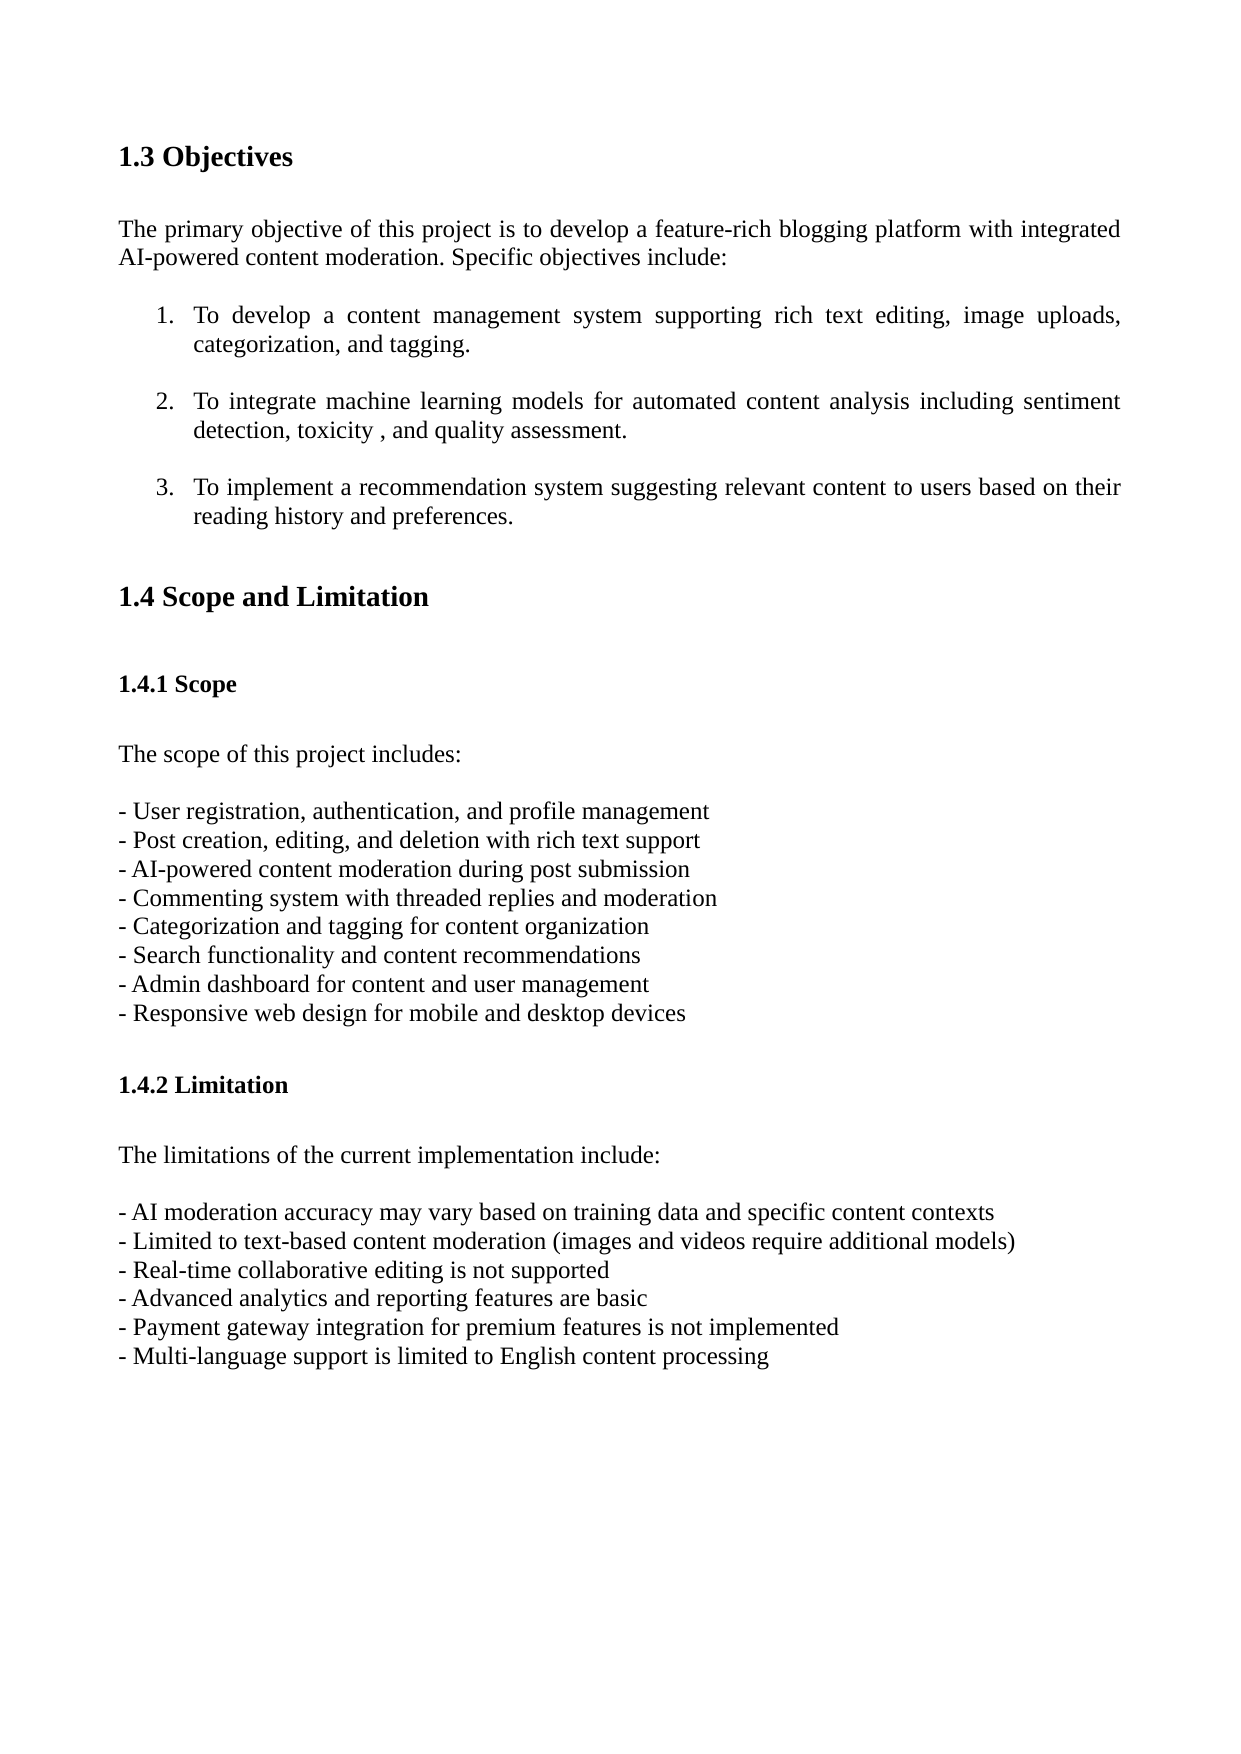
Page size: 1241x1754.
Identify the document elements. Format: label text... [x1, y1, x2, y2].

list To develop a content management system supporting rich text editing, image uploads, categorization, and tagging. [156, 300, 1122, 357]
text The scope of this project includes: [118, 739, 1122, 768]
text - Multi-language support is limited to English content processing [118, 1341, 1122, 1370]
text - Payment gateway integration for premium features is not implemented [118, 1312, 1122, 1341]
list To implement a recommendation system suggesting relevant content to users based on their reading history and preferences. [156, 472, 1122, 530]
text - Categorization and tagging for content organization [118, 911, 1122, 940]
text The limitations of the current implementation include: [118, 1140, 1122, 1168]
text - Real-time collaborative editing is not supported [118, 1255, 1122, 1283]
text - Commenting system with threaded replies and moderation [118, 883, 1122, 911]
list To integrate machine learning models for automated content analysis including sentiment detection, toxicity , and quality assessment. [156, 386, 1122, 444]
text - Limited to text-based content moderation (images and videos require additional models) [118, 1226, 1122, 1255]
text - Advanced analytics and reporting features are basic [118, 1283, 1122, 1312]
text - Search functionality and content recommendations [118, 940, 1122, 969]
text - User registration, authentication, and profile management [118, 796, 1122, 825]
text - Post creation, editing, and deletion with rich text support [118, 825, 1122, 854]
text - Admin dashboard for content and user management [118, 969, 1122, 998]
subtitle 1.4.2 Limitation [118, 1070, 1122, 1098]
text The primary objective of this project is to develop a feature-rich blogging platform with integrated AI-powered content moderation. Specific objectives include: [118, 214, 1122, 271]
subtitle 1.3 Objectives [118, 139, 1122, 172]
text - AI moderation accuracy may vary based on training data and specific content contexts [118, 1197, 1122, 1226]
text - Responsive web design for mobile and desktop devices [118, 998, 1122, 1026]
subtitle 1.4 Scope and Limitation [118, 579, 1122, 613]
subtitle 1.4.1 Scope [118, 669, 1122, 698]
text - AI-powered content moderation during post submission [118, 854, 1122, 883]
